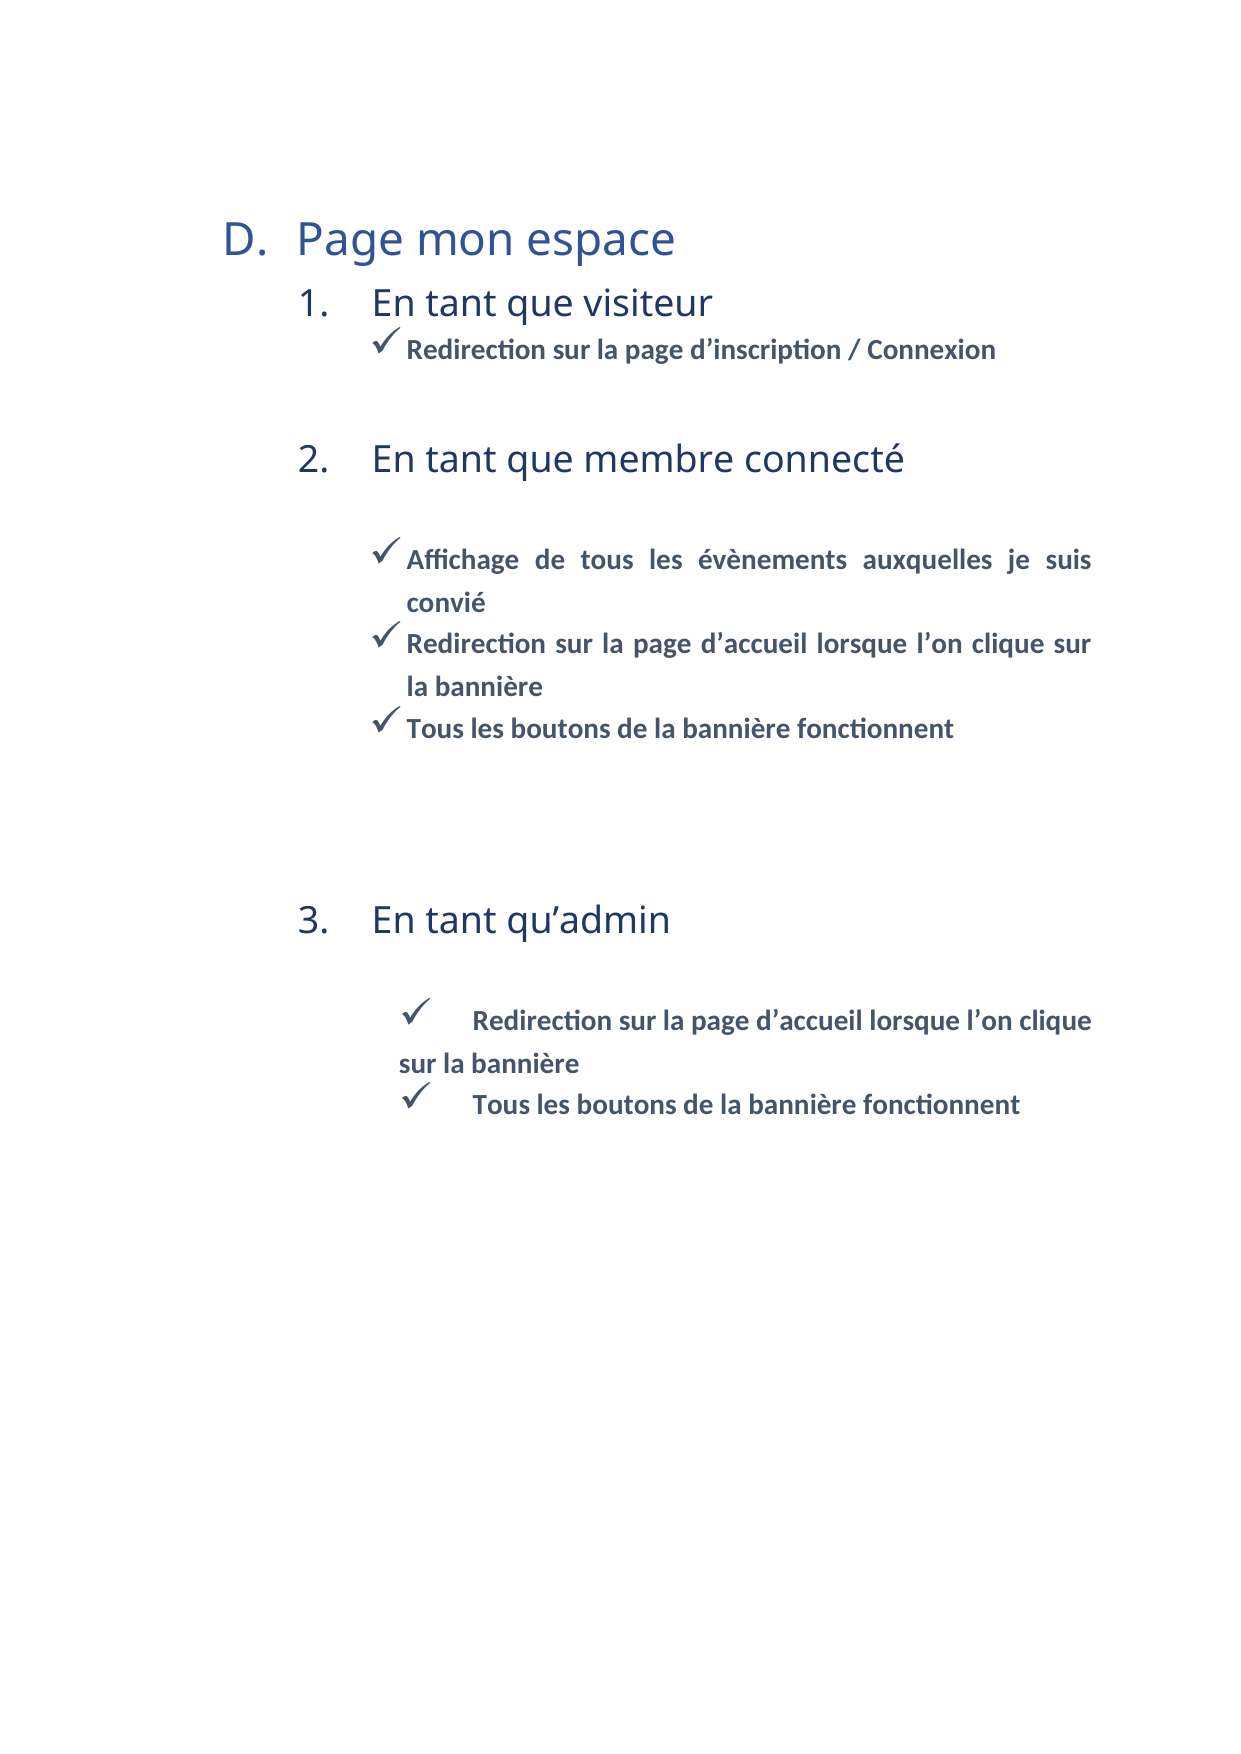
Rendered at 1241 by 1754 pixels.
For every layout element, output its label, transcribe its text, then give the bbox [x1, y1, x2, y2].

subtitle Page mon espace [223, 206, 1093, 268]
list Redirection sur la page d’accueil lorsque l’on clique sur la bannière [399, 1002, 1093, 1081]
list Redirection sur la page d’inscription / Connexion [369, 330, 1093, 368]
subtitle En tant que membre connecté [298, 432, 1093, 483]
list Redirection sur la page d’accueil lorsque l’on clique sur la bannière [369, 625, 1093, 704]
list Tous les boutons de la bannière fonctionnent [399, 1086, 1093, 1124]
list Tous les boutons de la bannière fonctionnent [369, 709, 1093, 747]
subtitle En tant que visiteur [298, 276, 1093, 327]
list Affichage de tous les évènements auxquelles je suis convié [369, 541, 1093, 620]
subtitle En tant qu’admin [298, 893, 1093, 944]
